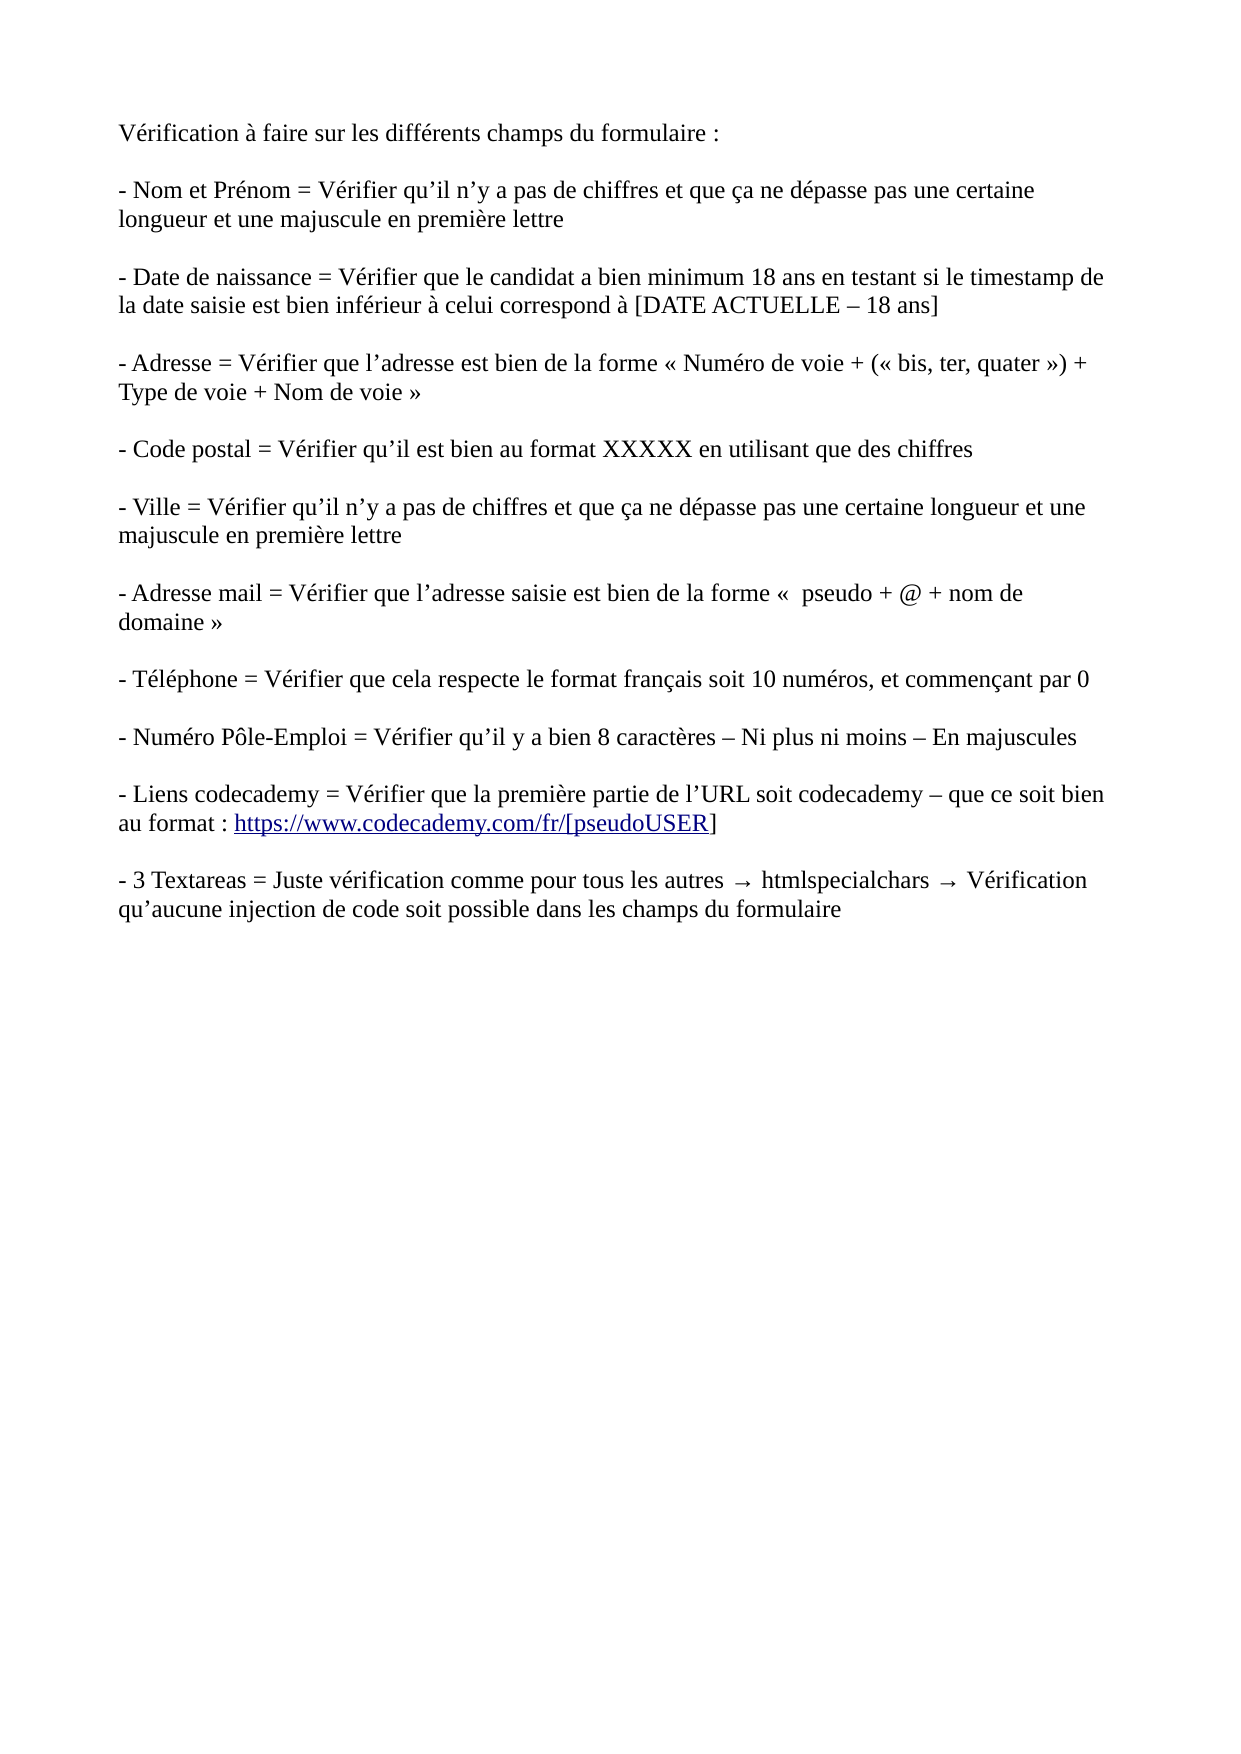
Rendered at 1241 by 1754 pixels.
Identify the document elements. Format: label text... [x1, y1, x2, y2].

text - Adresse = Vérifier que l’adresse est bien de la forme « Numéro de voie + (« bis, ter, quater ») + Type de voie + Nom de voie » [118, 348, 1122, 406]
text - Téléphone = Vérifier que cela respecte le format français soit 10 numéros, et commençant par 0 [118, 664, 1122, 693]
text - Nom et Prénom = Vérifier qu’il n’y a pas de chiffres et que ça ne dépasse pas une certaine longueur et une majuscule en première lettre [118, 176, 1122, 233]
text Vérification à faire sur les différents champs du formulaire : [118, 118, 1122, 147]
text - Code postal = Vérifier qu’il est bien au format XXXXX en utilisant que des chiffres [118, 434, 1122, 463]
text - Adresse mail = Vérifier que l’adresse saisie est bien de la forme « pseudo + @ + nom de domaine » [118, 578, 1122, 636]
text - Ville = Vérifier qu’il n’y a pas de chiffres et que ça ne dépasse pas une certaine longueur et une majuscule en première lettre [118, 492, 1122, 549]
text - Date de naissance = Vérifier que le candidat a bien minimum 18 ans en testant si le timestamp de la date saisie est bien inférieur à celui correspond à [DATE ACTUELLE – 18 ans] [118, 262, 1122, 319]
text - Numéro Pôle-Emploi = Vérifier qu’il y a bien 8 caractères – Ni plus ni moins – En majuscules [118, 722, 1122, 751]
text - Liens codecademy = Vérifier que la première partie de l’URL soit codecademy – que ce soit bien au format : https://www.codecademy.com/fr/[pseudoUSER] [118, 779, 1122, 837]
text - 3 Textareas = Juste vérification comme pour tous les autres → htmlspecialchars → Vérification qu’aucune injection de code soit possible dans les champs du formulaire [118, 866, 1122, 923]
